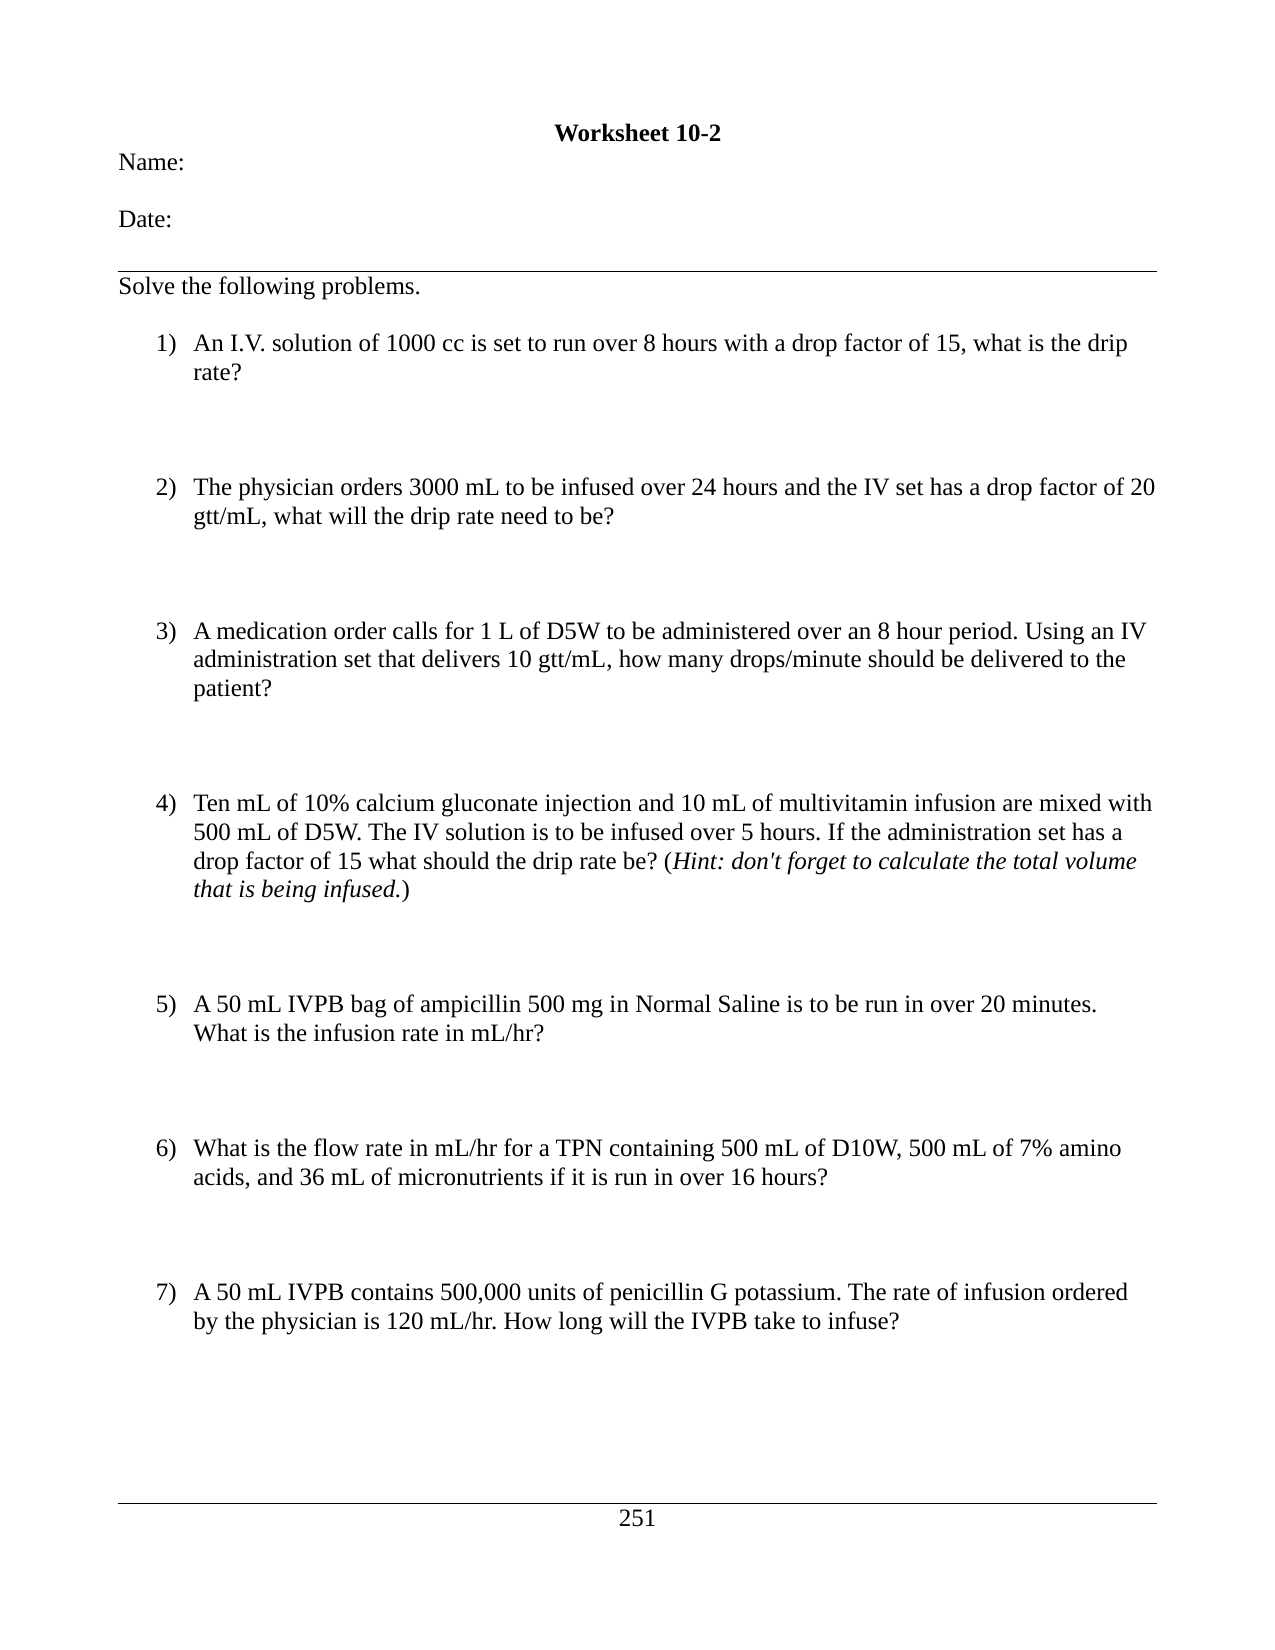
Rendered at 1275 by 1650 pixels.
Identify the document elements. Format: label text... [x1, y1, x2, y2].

list An I.V. solution of 1000 cc is set to run over 8 hours with a drop factor of 15, what is the drip rate? [156, 328, 1157, 386]
list What is the flow rate in mL/hr for a TPN containing 500 mL of D10W, 500 mL of 7% amino acids, and 36 mL of micronutrients if it is run in over 16 hours? [156, 1133, 1157, 1191]
text Solve the following problems. [118, 272, 1157, 299]
list A 50 mL IVPB bag of ampicillin 500 mg in Normal Saline is to be run in over 20 minutes. What is the infusion rate in mL/hr? [156, 989, 1157, 1047]
list A 50 mL IVPB contains 500,000 units of penicillin G potassium. The rate of infusion ordered by the physician is 120 mL/hr. How long will the IVPB take to infuse? [156, 1277, 1157, 1334]
text Date: [118, 204, 1157, 233]
text Worksheet 10-2 [118, 118, 1157, 147]
list A medication order calls for 1 L of D5W to be administered over an 8 hour period. Using an IV administration set that delivers 10 gtt/mL, how many drops/minute should be delivered to the patient? [156, 616, 1157, 702]
list Ten mL of 10% calcium gluconate injection and 10 mL of multivitamin infusion are mixed with 500 mL of D5W. The IV solution is to be infused over 5 hours. If the administration set has a drop factor of 15 what should the drip rate be? (Hint: don't forget to calculate the total volume that is being infused.) [156, 788, 1157, 903]
list The physician orders 3000 mL to be infused over 24 hours and the IV set has a drop factor of 20 gtt/mL, what will the drip rate need to be? [156, 472, 1157, 529]
text Name: [118, 147, 1157, 176]
